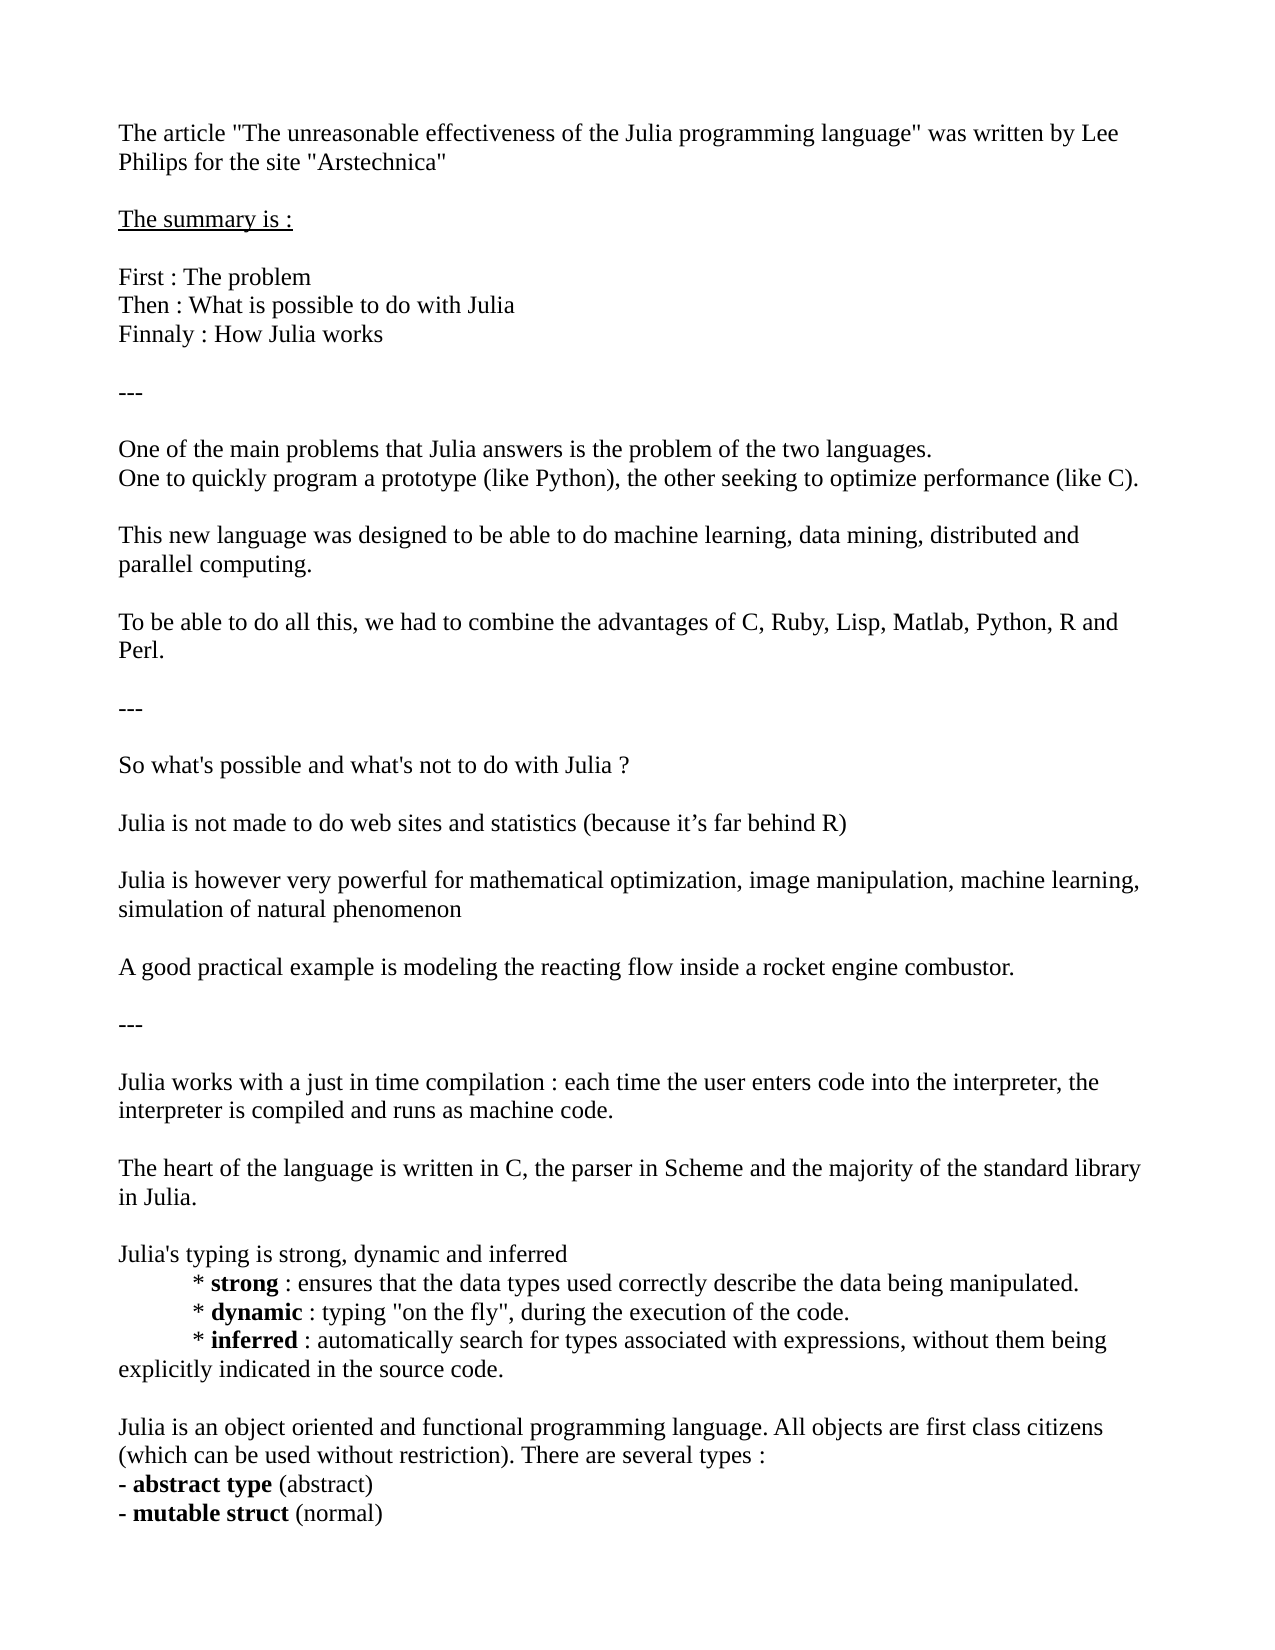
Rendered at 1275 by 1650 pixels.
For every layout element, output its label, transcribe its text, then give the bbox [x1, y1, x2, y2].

text The summary is : First : The problem Then : What is possible to do with Julia Finnaly : How Julia works [118, 204, 1157, 348]
text So what's possible and what's not to do with Julia ? [118, 751, 1157, 779]
text * inferred : automatically search for types associated with expressions, without them being explicitly indicated in the source code. [118, 1326, 1157, 1383]
text The heart of the language is written in C, the parser in Scheme and the majority of the standard library in Julia. [118, 1153, 1157, 1211]
text This new language was designed to be able to do machine learning, data mining, distributed and parallel computing. [118, 521, 1157, 578]
text - abstract type (abstract) [118, 1469, 1157, 1498]
text Julia is not made to do web sites and statistics (because it’s far behind R) [118, 808, 1157, 837]
text Julia is an object oriented and functional programming language. All objects are first class citizens (which can be used without restriction). There are several types : [118, 1412, 1157, 1469]
text * dynamic : typing "on the fly", during the execution of the code. [118, 1297, 1157, 1326]
text --- [118, 693, 1157, 722]
text - mutable struct (normal) [118, 1498, 1157, 1527]
text Julia is however very powerful for mathematical optimization, image manipulation, machine learning, simulation of natural phenomenon A good practical example is modeling the reacting flow inside a rocket engine combustor. [118, 866, 1157, 981]
text Julia's typing is strong, dynamic and inferred [118, 1239, 1157, 1268]
text * strong : ensures that the data types used correctly describe the data being manipulated. [118, 1268, 1157, 1297]
text --- [118, 1009, 1157, 1038]
text The article "The unreasonable effectiveness of the Julia programming language" was written by Lee Philips for the site "Arstechnica" [118, 118, 1157, 176]
text One of the main problems that Julia answers is the problem of the two languages. One to quickly program a prototype (like Python), the other seeking to optimize performance (like C). [118, 434, 1157, 492]
text --- [118, 377, 1157, 406]
text Julia works with a just in time compilation : each time the user enters code into the interpreter, the interpreter is compiled and runs as machine code. [118, 1067, 1157, 1124]
text To be able to do all this, we had to combine the advantages of C, Ruby, Lisp, Matlab, Python, R and Perl. [118, 607, 1157, 664]
